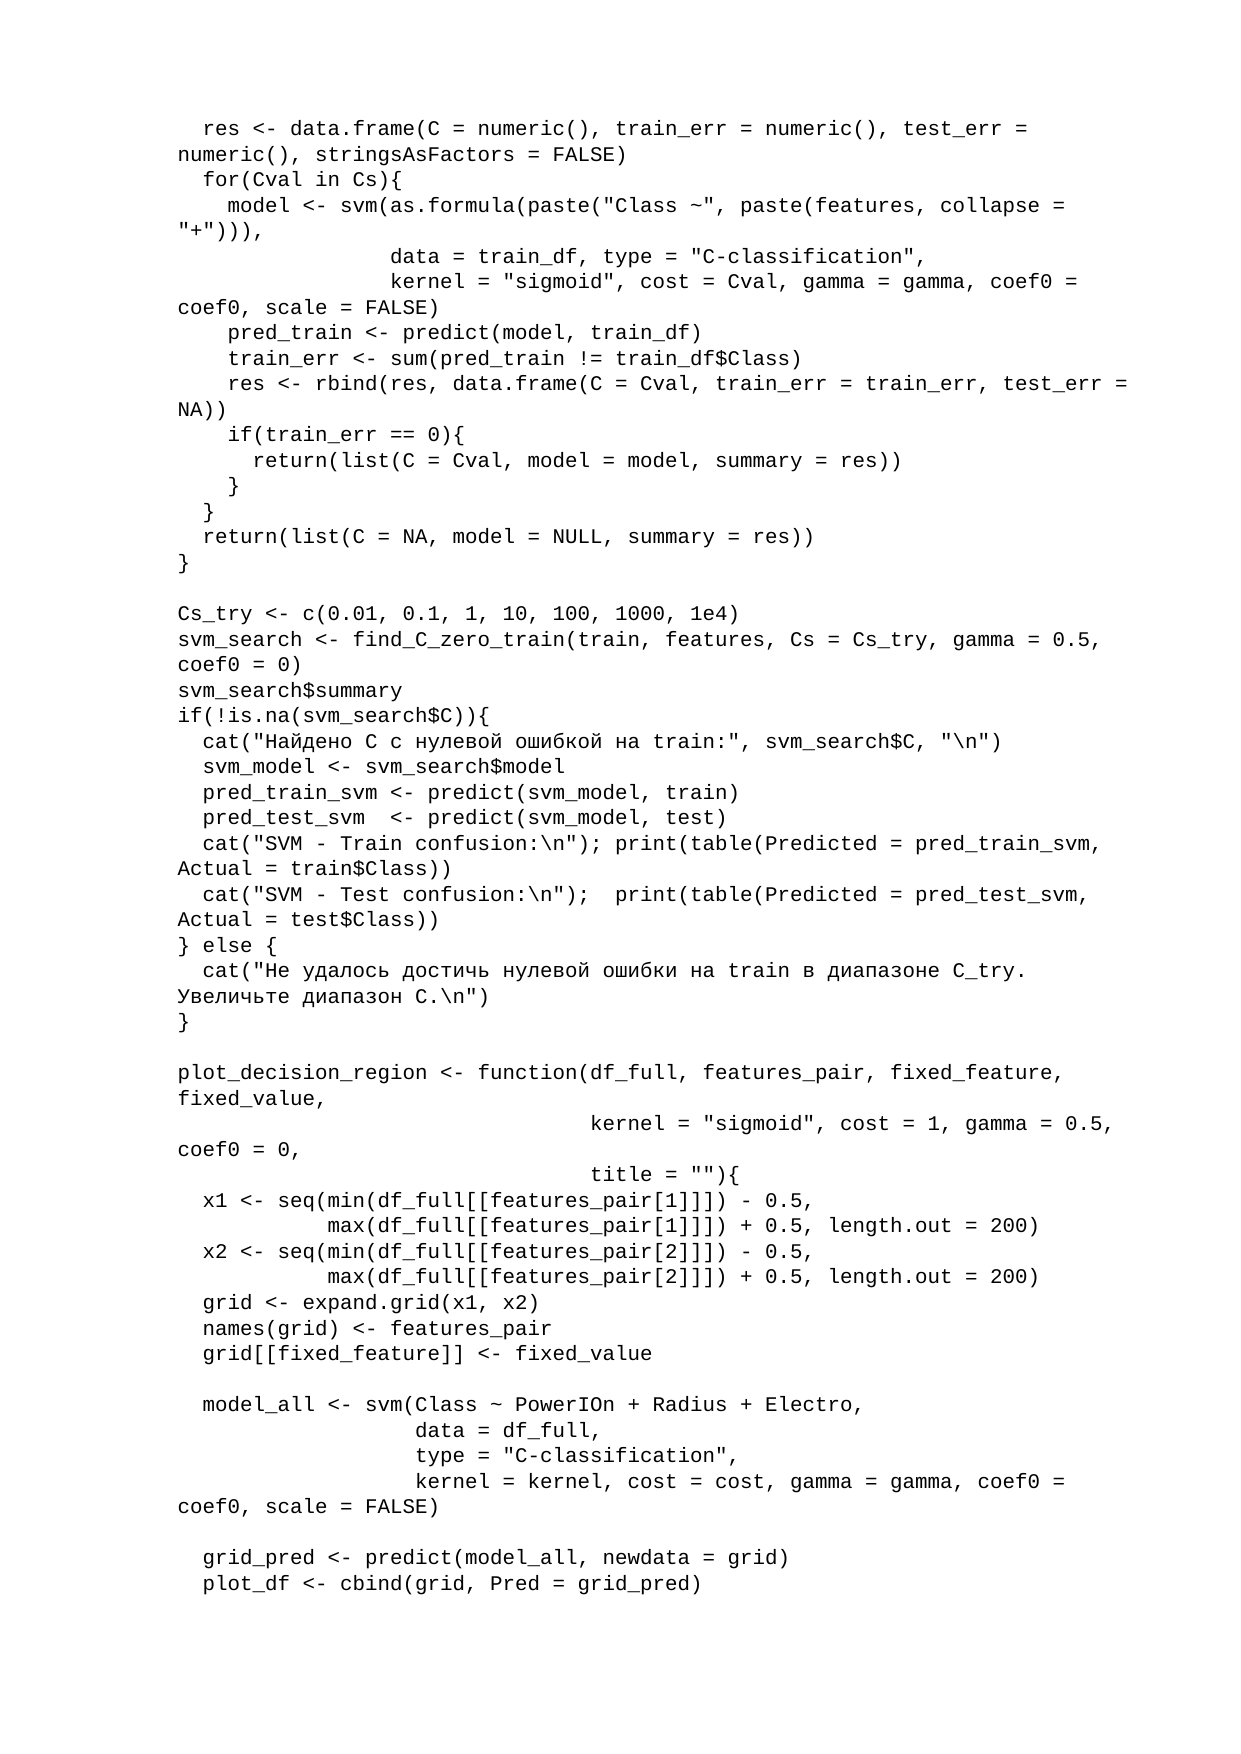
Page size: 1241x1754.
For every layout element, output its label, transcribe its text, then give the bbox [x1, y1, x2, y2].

text data = df_full, [177, 1420, 1152, 1443]
text return(list(C = NA, model = NULL, summary = res)) [177, 526, 1152, 550]
text model_all <- svm(Class ~ PowerIOn + Radius + Electro, [177, 1394, 1152, 1418]
text model <- svm(as.formula(paste("Class ~", paste(features, collapse = "+"))), [177, 195, 1152, 244]
text grid_pred <- predict(model_all, newdata = grid) [177, 1547, 1152, 1571]
text pred_train_svm <- predict(svm_model, train) [177, 782, 1152, 805]
text svm_search$summary [177, 679, 1152, 703]
text max(df_full[[features_pair[1]]]) + 0.5, length.out = 200) [177, 1216, 1152, 1239]
text return(list(C = Cval, model = model, summary = res)) [177, 450, 1152, 473]
text res <- data.frame(C = numeric(), train_err = numeric(), test_err = numeric(), stringsAsFactors = FALSE) [177, 118, 1152, 167]
text kernel = "sigmoid", cost = 1, gamma = 0.5, coef0 = 0, [177, 1113, 1152, 1163]
text } [177, 552, 1152, 576]
text for(Cval in Cs){ [177, 169, 1152, 193]
text plot_decision_region <- function(df_full, features_pair, fixed_feature, fixed_value, [177, 1062, 1152, 1112]
text pred_train <- predict(model, train_df) [177, 322, 1152, 346]
text data = train_df, type = "C-classification", [177, 246, 1152, 269]
text } else { [177, 935, 1152, 958]
text if(train_err == 0){ [177, 424, 1152, 448]
text } [177, 1011, 1152, 1035]
text kernel = "sigmoid", cost = Cval, gamma = gamma, coef0 = coef0, scale = FALSE) [177, 271, 1152, 320]
text if(!is.na(svm_search$C)){ [177, 705, 1152, 729]
text title = ""){ [177, 1164, 1152, 1188]
text cat("Не удалось достичь нулевой ошибки на train в диапазоне C_try. Увеличьте диапазон C.\n") [177, 960, 1152, 1009]
text grid <- expand.grid(x1, x2) [177, 1292, 1152, 1316]
text } [177, 475, 1152, 499]
text svm_search <- find_C_zero_train(train, features, Cs = Cs_try, gamma = 0.5, coef0 = 0) [177, 628, 1152, 678]
text grid[[fixed_feature]] <- fixed_value [177, 1343, 1152, 1367]
text res <- rbind(res, data.frame(C = Cval, train_err = train_err, test_err = NA)) [177, 373, 1152, 422]
text x2 <- seq(min(df_full[[features_pair[2]]]) - 0.5, [177, 1241, 1152, 1265]
text Cs_try <- c(0.01, 0.1, 1, 10, 100, 1000, 1e4) [177, 603, 1152, 627]
text cat("SVM - Train confusion:\n"); print(table(Predicted = pred_train_svm, Actual = train$Class)) [177, 833, 1152, 882]
text cat("Найдено C с нулевой ошибкой на train:", svm_search$C, "\n") [177, 731, 1152, 754]
text kernel = kernel, cost = cost, gamma = gamma, coef0 = coef0, scale = FALSE) [177, 1471, 1152, 1520]
text type = "C-classification", [177, 1445, 1152, 1469]
text } [177, 501, 1152, 524]
text cat("SVM - Test confusion:\n"); print(table(Predicted = pred_test_svm, Actual = test$Class)) [177, 884, 1152, 933]
text pred_test_svm <- predict(svm_model, test) [177, 807, 1152, 831]
text x1 <- seq(min(df_full[[features_pair[1]]]) - 0.5, [177, 1190, 1152, 1214]
text plot_df <- cbind(grid, Pred = grid_pred) [177, 1573, 1152, 1596]
text names(grid) <- features_pair [177, 1318, 1152, 1341]
text svm_model <- svm_search$model [177, 756, 1152, 780]
text max(df_full[[features_pair[2]]]) + 0.5, length.out = 200) [177, 1267, 1152, 1290]
text train_err <- sum(pred_train != train_df$Class) [177, 348, 1152, 371]
